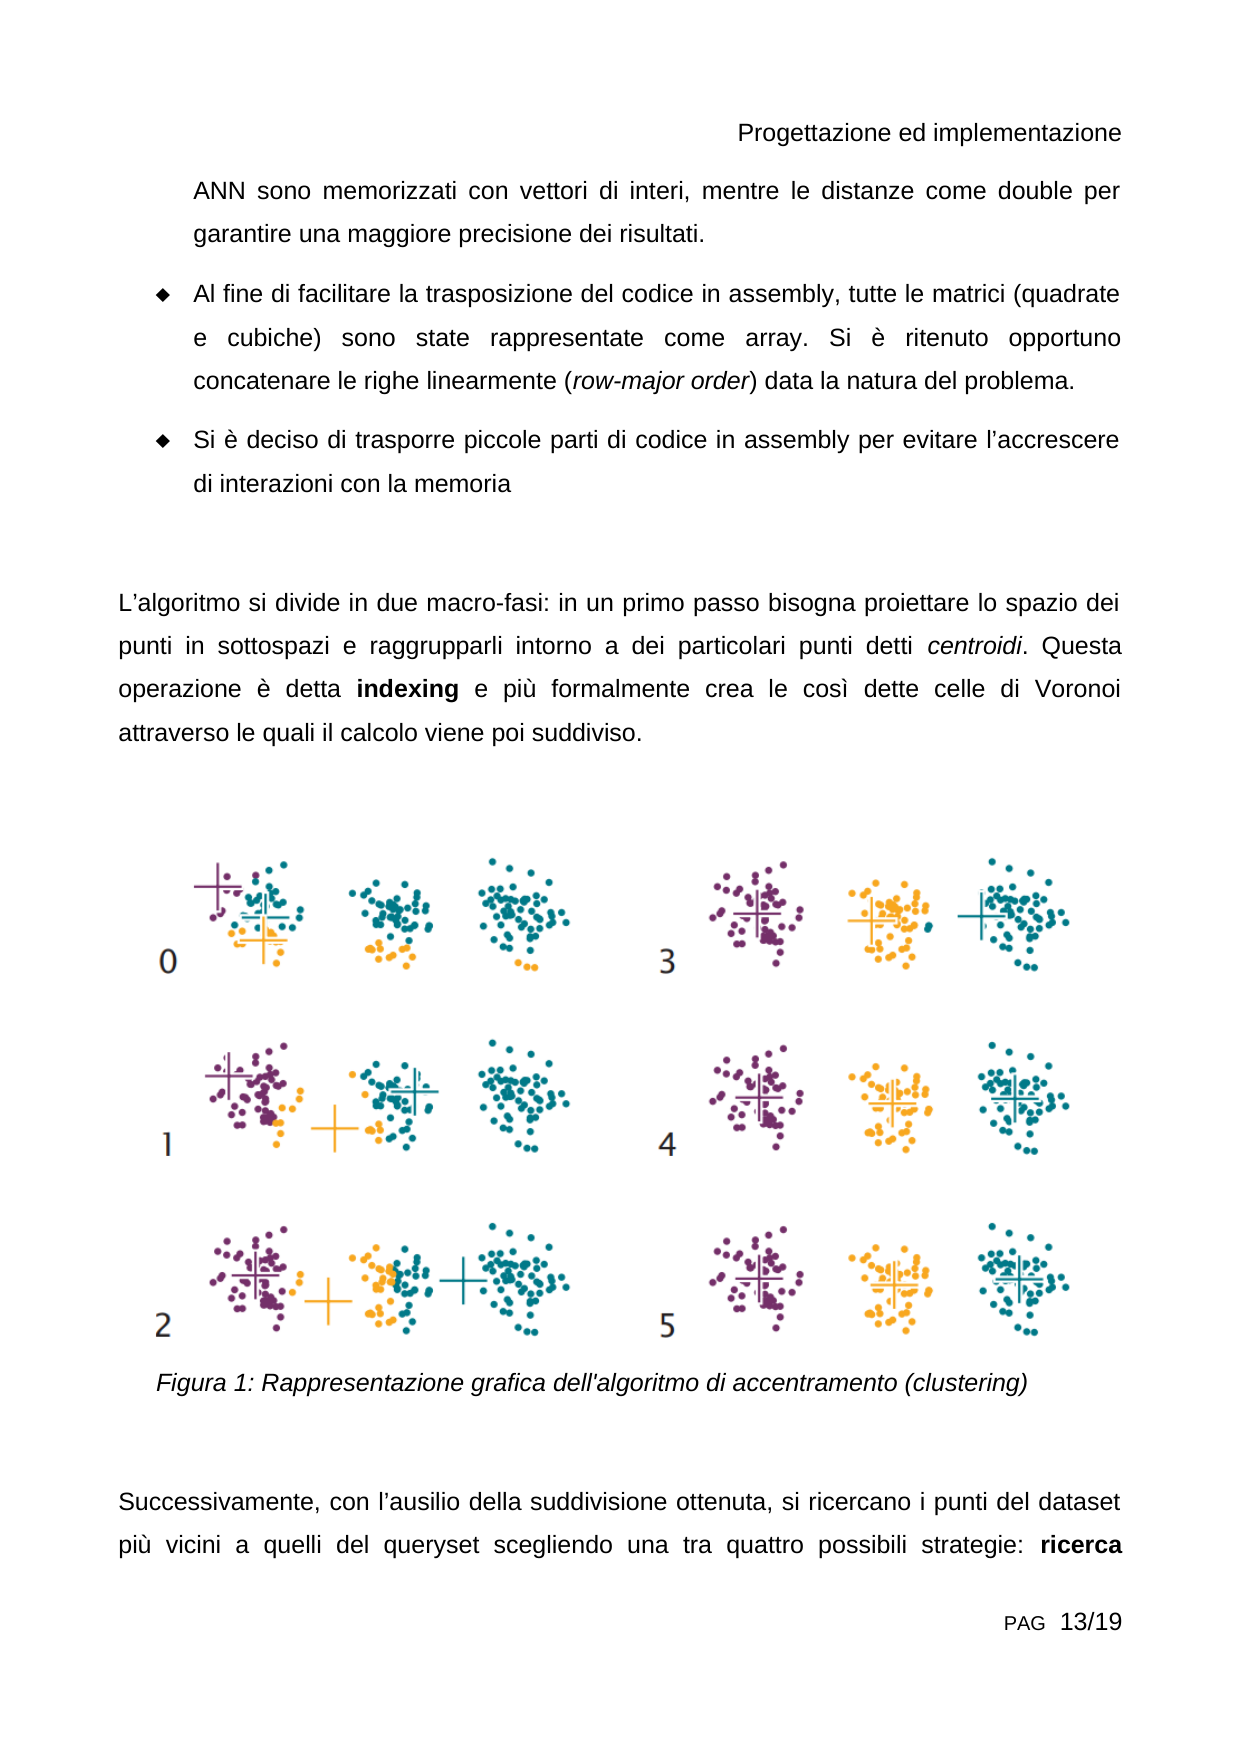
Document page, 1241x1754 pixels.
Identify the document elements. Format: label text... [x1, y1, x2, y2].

picture [155, 849, 1085, 1348]
text Figura 1: Rappresentazione grafica dell'algoritmo di accentramento (clustering) [156, 1348, 1084, 1396]
text L’algoritmo si divide in due macro-fasi: in un primo passo bisogna proiettare lo spazio dei punti in sottospazi e raggrupparli intorno a dei particolari punti detti centroidi. Questa operazione è detta indexing e più formalmente crea le così dette celle di Voronoi attraverso le quali il calcolo viene poi suddiviso. [118, 588, 1122, 746]
list Si è deciso di trasporre piccole parti di codice in assembly per evitare l’accrescere di interazioni con la memoria [156, 425, 1122, 497]
list ANN sono memorizzati con vettori di interi, mentre le distanze come double per garantire una maggiore precisione dei risultati. [156, 176, 1122, 248]
list Al fine di facilitare la trasposizione del codice in assembly, tutte le matrici (quadrate e cubiche) sono state rappresentate come array. Si è ritenuto opportuno concatenare le righe linearmente (row-major order) data la natura del problema. [156, 279, 1122, 394]
text Successivamente, con l’ausilio della suddivisione ottenuta, si ricercano i punti del dataset più vicini a quelli del queryset scegliendo una tra quattro possibili strategie: ricerca [118, 1487, 1122, 1559]
